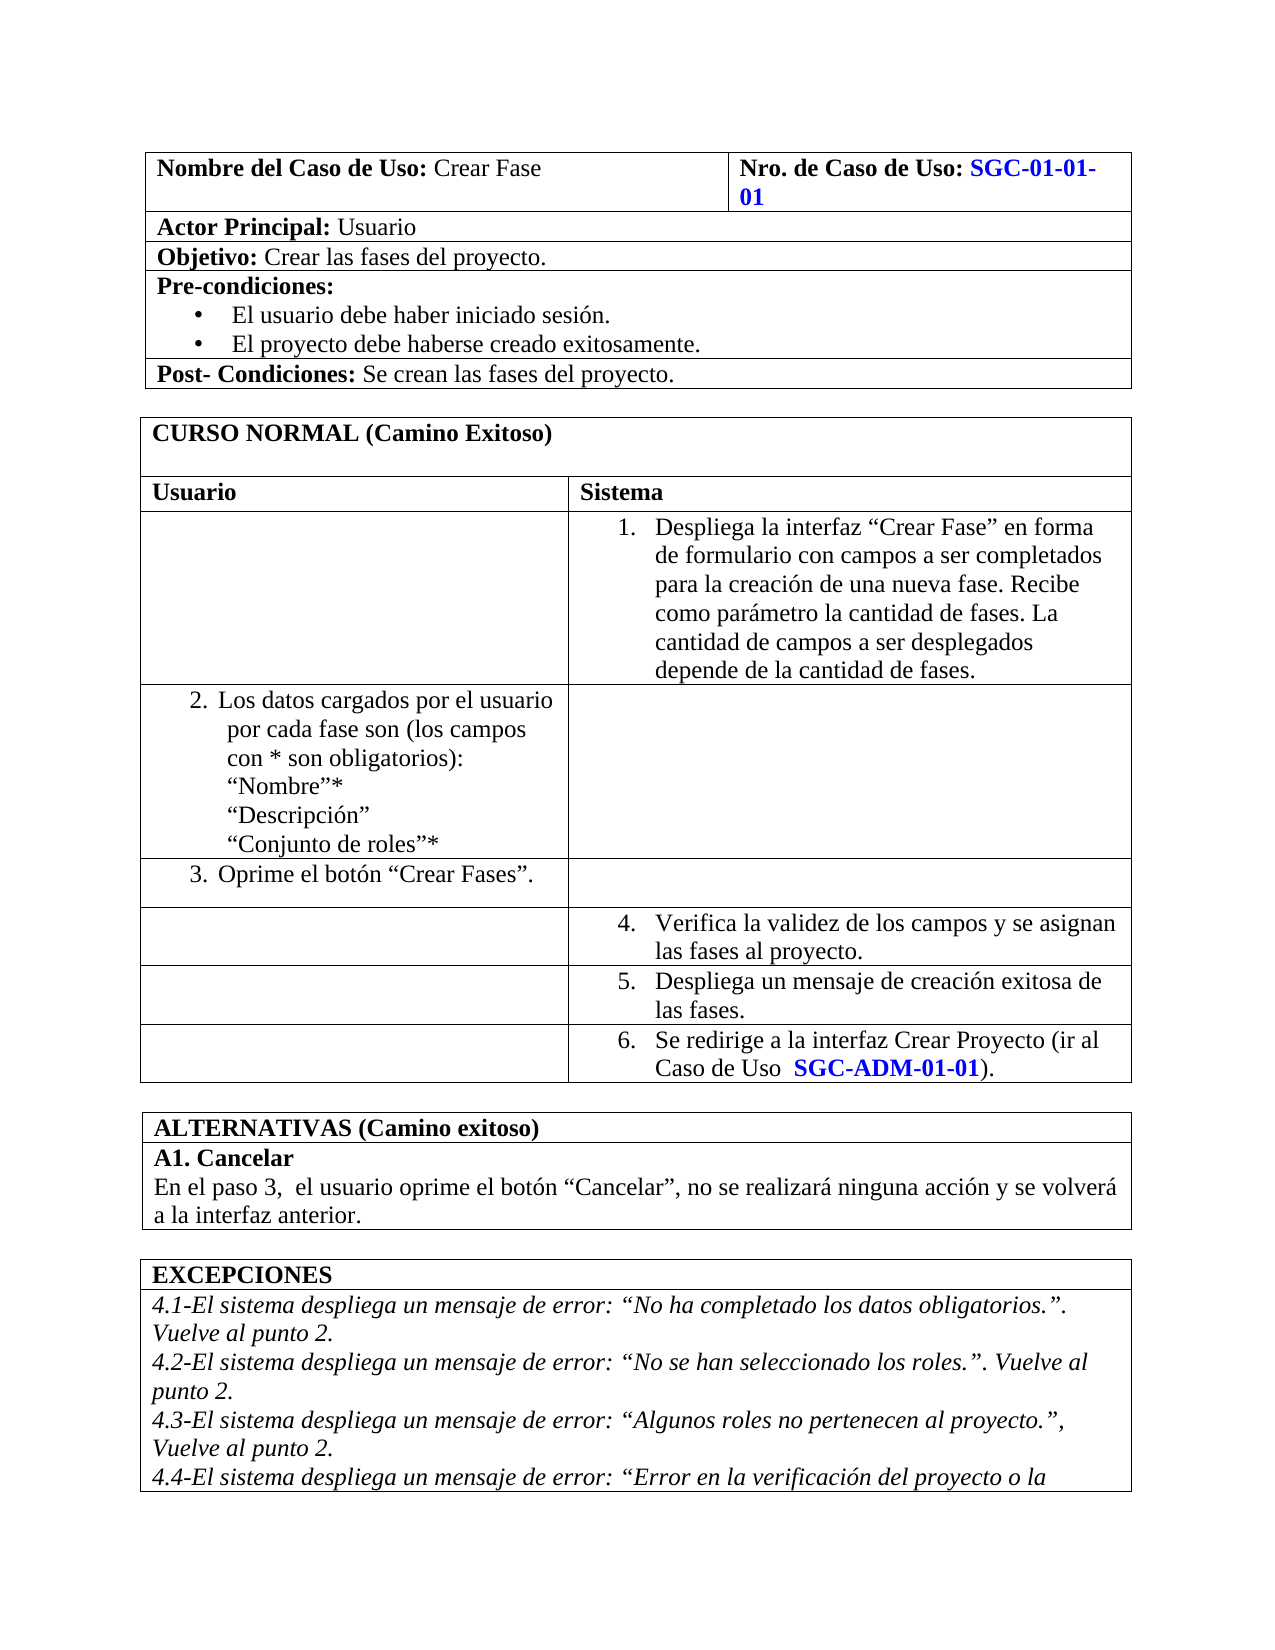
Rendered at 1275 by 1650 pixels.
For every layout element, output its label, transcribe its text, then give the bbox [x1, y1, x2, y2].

table_cell [569, 685, 1131, 858]
table_cell [141, 512, 568, 684]
table_header CURSO NORMAL (Camino Exitoso) [141, 418, 1131, 476]
table_header EXCEPCIONES [141, 1260, 1131, 1289]
table_cell Usuario [141, 477, 568, 511]
table_header ALTERNATIVAS (Camino exitoso) [143, 1113, 1131, 1142]
table_cell Actor Principal: Usuario [146, 212, 1131, 241]
table_cell A1. Cancelar En el paso 3, el usuario oprime el botón “Cancelar”, no se realizará ninguna acción y se volverá a la interfaz anterior. [143, 1143, 1131, 1229]
table_cell 4.1-El sistema despliega un mensaje de error: “No ha completado los datos obligatorios.”. Vuelve al punto 2. 4.2-El sistema despliega un mensaje de error: “No se han seleccionado los roles.”. Vuelve al punto 2. 4.3-El sistema despliega un mensaje de error: “Algunos roles no pertenecen al proyecto.”, Vuelve al punto 2. 4.4-El sistema despliega un mensaje de error: “Error en la verificación del proyecto o la [141, 1290, 1131, 1491]
table_cell Verifica la validez de los campos y se asignan las fases al proyecto. [569, 908, 1131, 965]
table_cell Se redirige a la interfaz Crear Proyecto (ir al Caso de Uso SGC-ADM-01-01). [569, 1025, 1131, 1082]
table_cell Sistema [569, 477, 1131, 511]
table_cell [141, 966, 568, 1024]
table_cell [141, 1025, 568, 1082]
table_cell Objetivo: Crear las fases del proyecto. [146, 242, 1131, 270]
table_header Nro. de Caso de Uso: SGC-01-01-01 [729, 153, 1131, 211]
table_cell [141, 908, 568, 965]
table_cell Post- Condiciones: Se crean las fases del proyecto. [146, 359, 1131, 387]
table_cell Despliega un mensaje de creación exitosa de las fases. [569, 966, 1131, 1024]
table_cell [569, 859, 1131, 907]
table_header Nombre del Caso de Uso: Crear Fase [146, 153, 728, 211]
table_cell Pre-condiciones: El usuario debe haber iniciado sesión. El proyecto debe haberse creado exitosamente. [146, 271, 1131, 358]
table_cell Despliega la interfaz “Crear Fase” en forma de formulario con campos a ser completados para la creación de una nueva fase. Recibe como parámetro la cantidad de fases. La cantidad de campos a ser desplegados depende de la cantidad de fases. [569, 512, 1131, 684]
table_cell Oprime el botón “Crear Fases”. [141, 859, 568, 907]
table_cell Los datos cargados por el usuario por cada fase son (los campos con * son obligatorios): “Nombre”* “Descripción” “Conjunto de roles”* [141, 685, 568, 858]
